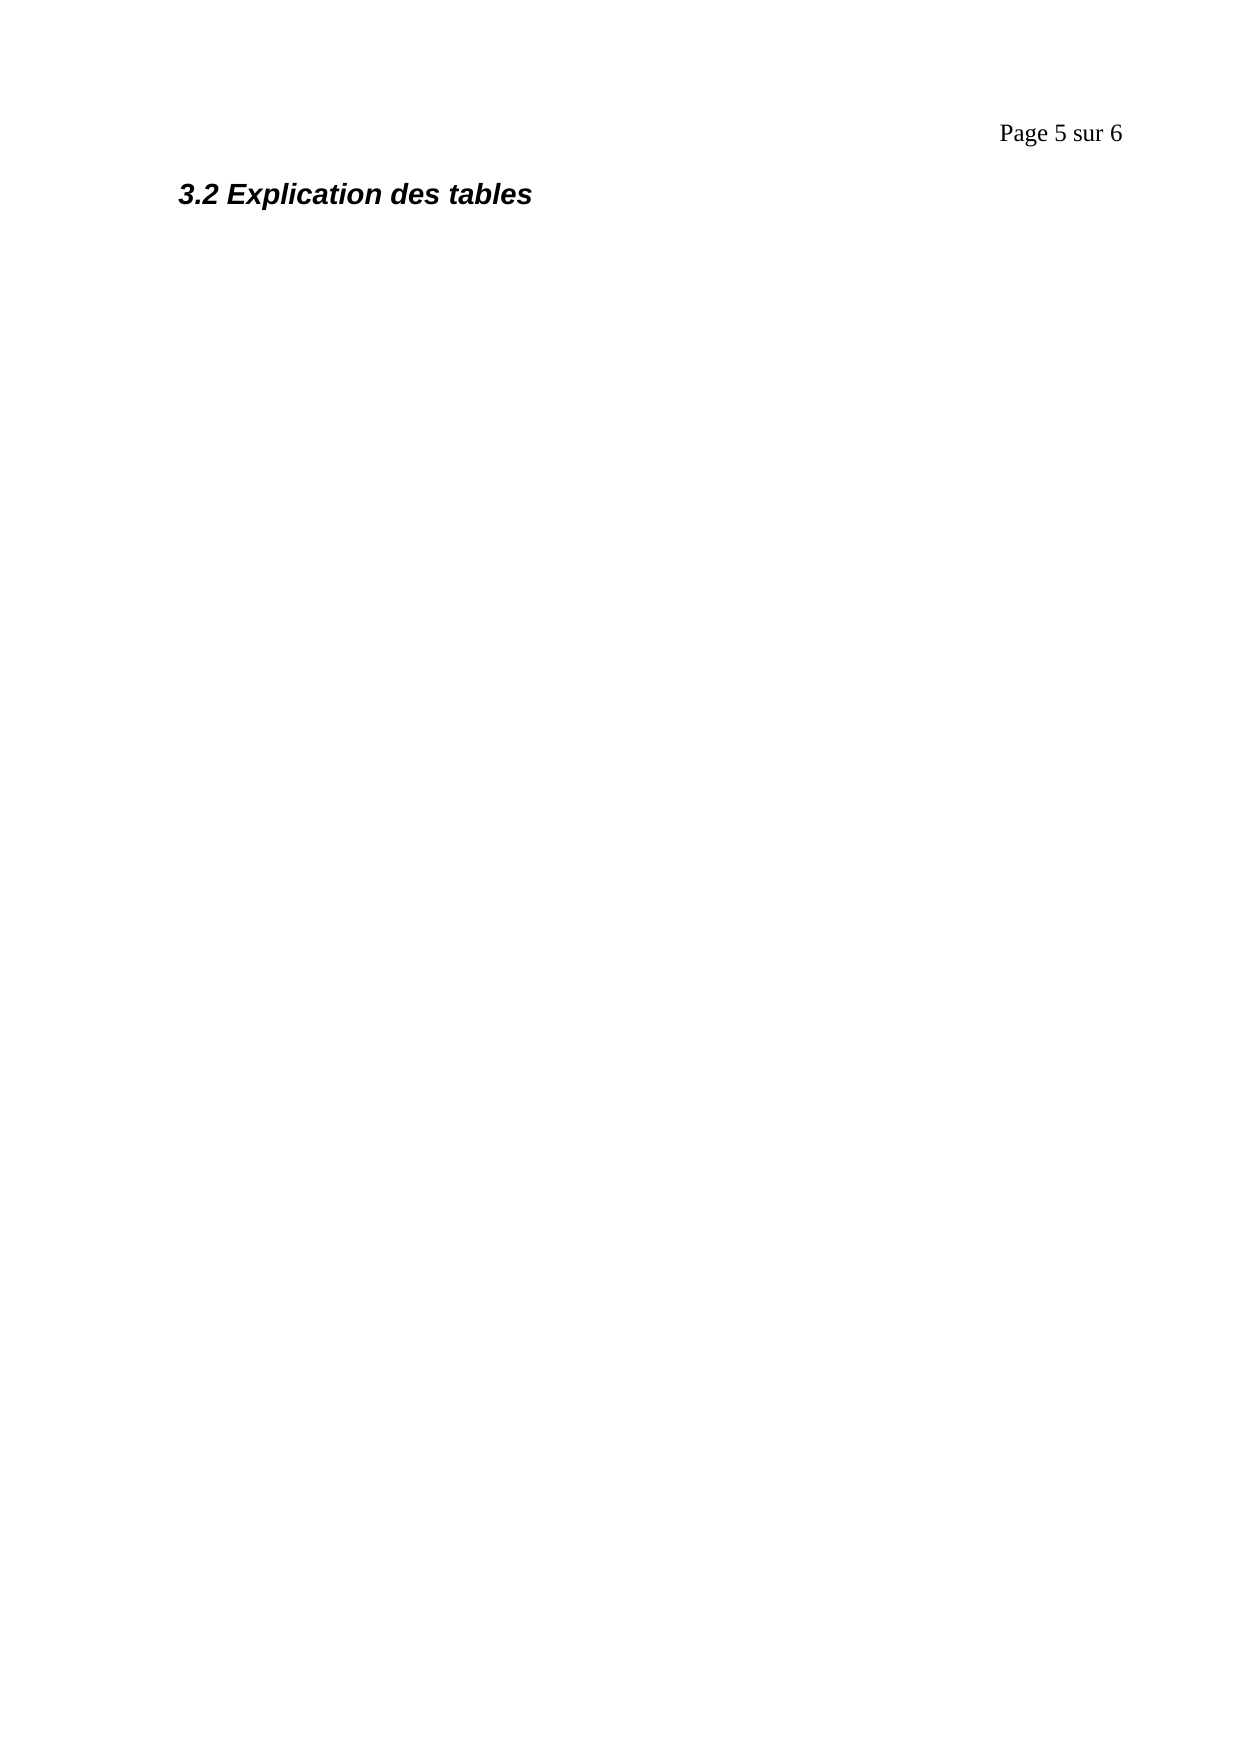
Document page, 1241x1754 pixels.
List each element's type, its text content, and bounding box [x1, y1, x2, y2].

subtitle 3.2 Explication des tables [118, 177, 1122, 211]
